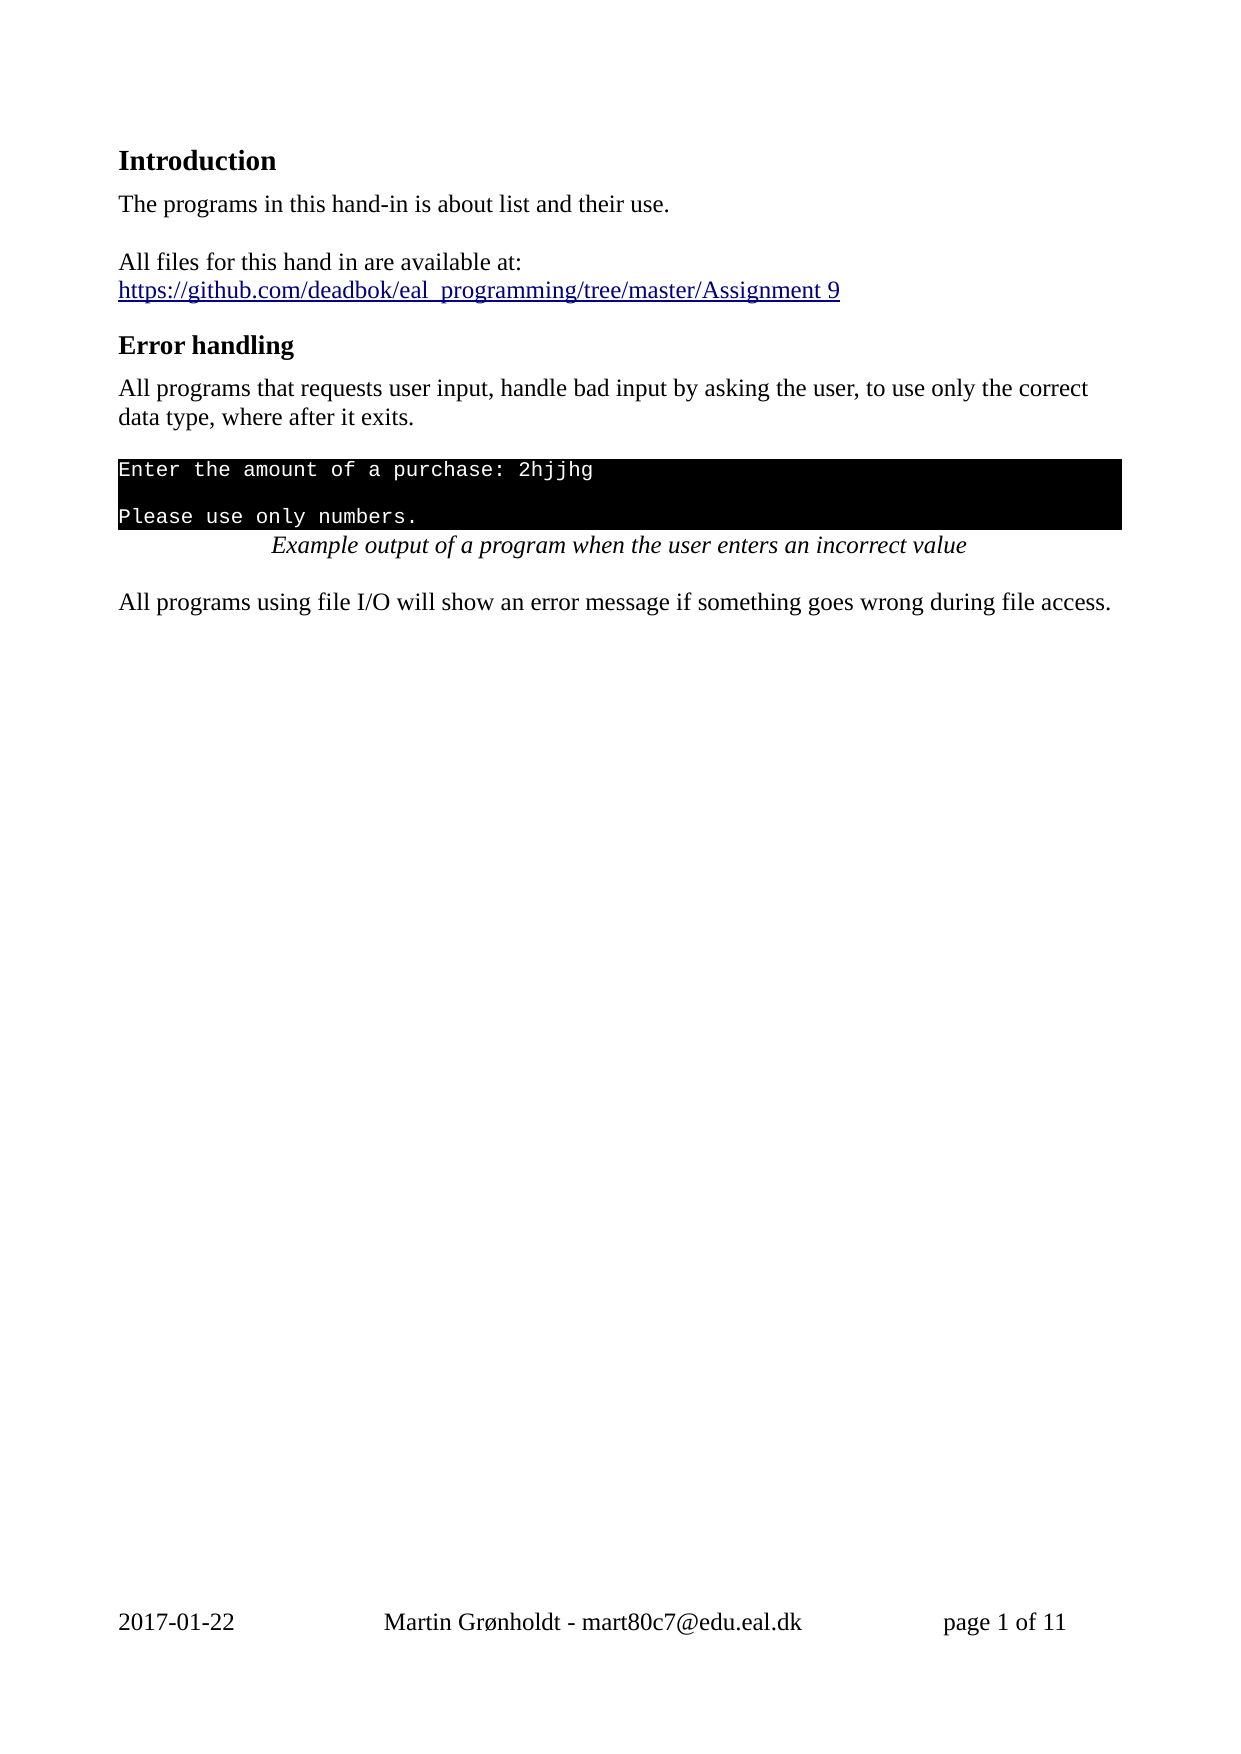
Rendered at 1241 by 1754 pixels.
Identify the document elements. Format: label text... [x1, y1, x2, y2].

text All programs that requests user input, handle bad input by asking the user, to use only the correct data type, where after it exits. [118, 373, 1122, 430]
text Enter the amount of a purchase: 2hjjhg [118, 459, 1122, 483]
text Example output of a program when the user enters an incorrect value [118, 530, 1122, 559]
text https://github.com/deadbok/eal_programming/tree/master/Assignment 9 [118, 275, 1122, 304]
subtitle Introduction [118, 143, 1122, 177]
subtitle Error handling [118, 329, 1122, 360]
text All files for this hand in are available at: [118, 247, 1122, 275]
text The programs in this hand-in is about list and their use. [118, 189, 1122, 218]
text All programs using file I/O will show an error message if something goes wrong during file access. [118, 587, 1122, 616]
text Please use only numbers. [118, 506, 1122, 530]
